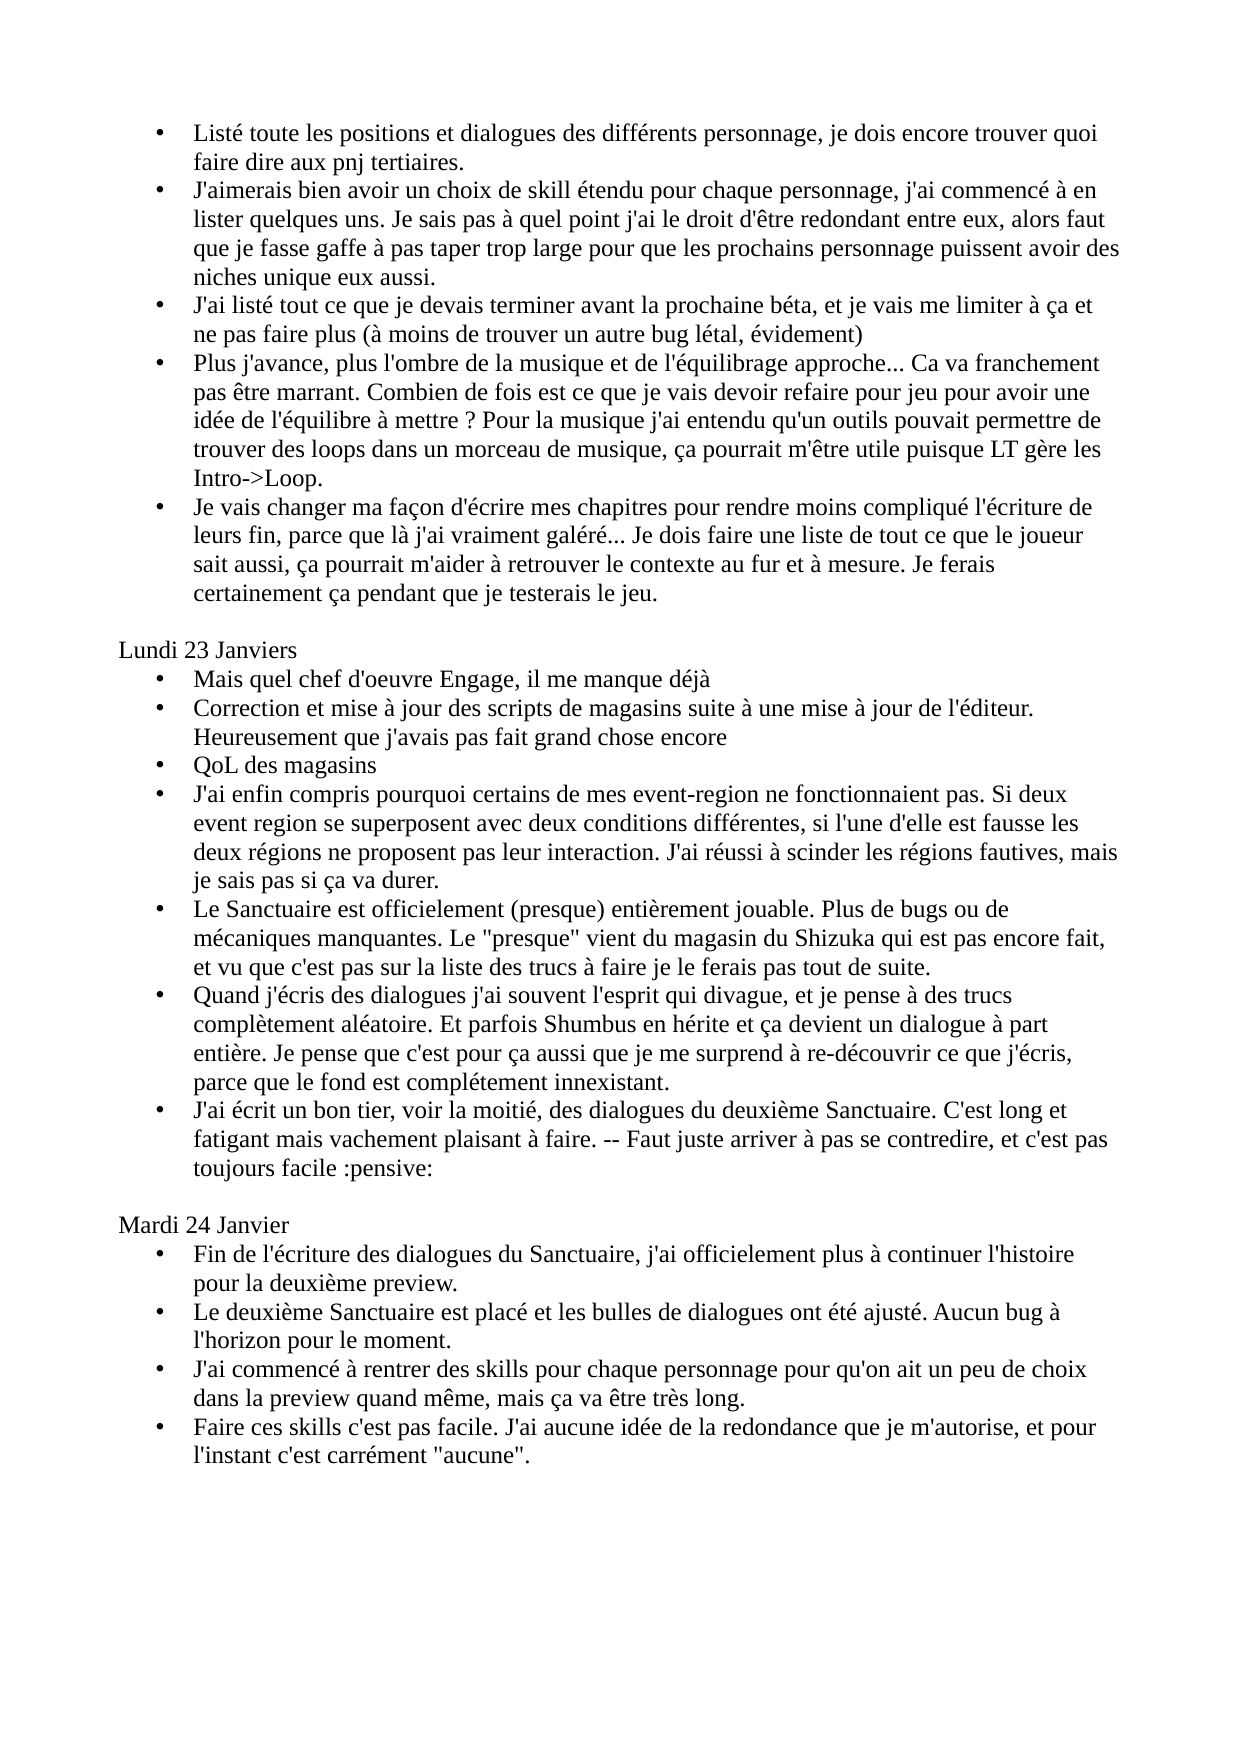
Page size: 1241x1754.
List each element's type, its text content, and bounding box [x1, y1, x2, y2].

list Plus j'avance, plus l'ombre de la musique et de l'équilibrage approche... Ca va franchement pas être marrant. Combien de fois est ce que je vais devoir refaire pour jeu pour avoir une idée de l'équilibre à mettre ? Pour la musique j'ai entendu qu'un outils pouvait permettre de trouver des loops dans un morceau de musique, ça pourrait m'être utile puisque LT gère les Intro->Loop. [156, 348, 1122, 492]
list J'ai listé tout ce que je devais terminer avant la prochaine béta, et je vais me limiter à ça et ne pas faire plus (à moins de trouver un autre bug létal, évidement) [156, 291, 1122, 348]
list Listé toute les positions et dialogues des différents personnage, je dois encore trouver quoi faire dire aux pnj tertiaires. [156, 118, 1122, 176]
list Je vais changer ma façon d'écrire mes chapitres pour rendre moins compliqué l'écriture de leurs fin, parce que là j'ai vraiment galéré... Je dois faire une liste de tout ce que le joueur sait aussi, ça pourrait m'aider à retrouver le contexte au fur et à mesure. Je ferais certainement ça pendant que je testerais le jeu. [156, 492, 1122, 607]
text Lundi 23 Janviers [118, 636, 1122, 664]
list Le deuxième Sanctuaire est placé et les bulles de dialogues ont été ajusté. Aucun bug à l'horizon pour le moment. [156, 1297, 1122, 1354]
list Mais quel chef d'oeuvre Engage, il me manque déjà [156, 664, 1122, 693]
text Mardi 24 Janvier [118, 1211, 1122, 1239]
list J'ai commencé à rentrer des skills pour chaque personnage pour qu'on ait un peu de choix dans la preview quand même, mais ça va être très long. [156, 1354, 1122, 1412]
list Faire ces skills c'est pas facile. J'ai aucune idée de la redondance que je m'autorise, et pour l'instant c'est carrément "aucune". [156, 1412, 1122, 1469]
list Correction et mise à jour des scripts de magasins suite à une mise à jour de l'éditeur. Heureusement que j'avais pas fait grand chose encore [156, 693, 1122, 751]
list Fin de l'écriture des dialogues du Sanctuaire, j'ai officielement plus à continuer l'histoire pour la deuxième preview. [156, 1239, 1122, 1297]
list J'ai écrit un bon tier, voir la moitié, des dialogues du deuxième Sanctuaire. C'est long et fatigant mais vachement plaisant à faire. -- Faut juste arriver à pas se contredire, et c'est pas toujours facile :pensive: [156, 1096, 1122, 1182]
list Quand j'écris des dialogues j'ai souvent l'esprit qui divague, et je pense à des trucs complètement aléatoire. Et parfois Shumbus en hérite et ça devient un dialogue à part entière. Je pense que c'est pour ça aussi que je me surprend à re-découvrir ce que j'écris, parce que le fond est complétement innexistant. [156, 981, 1122, 1096]
list J'ai enfin compris pourquoi certains de mes event-region ne fonctionnaient pas. Si deux event region se superposent avec deux conditions différentes, si l'une d'elle est fausse les deux régions ne proposent pas leur interaction. J'ai réussi à scinder les régions fautives, mais je sais pas si ça va durer. [156, 779, 1122, 894]
list QoL des magasins [156, 751, 1122, 779]
list Le Sanctuaire est officielement (presque) entièrement jouable. Plus de bugs ou de mécaniques manquantes. Le "presque" vient du magasin du Shizuka qui est pas encore fait, et vu que c'est pas sur la liste des trucs à faire je le ferais pas tout de suite. [156, 894, 1122, 981]
list J'aimerais bien avoir un choix de skill étendu pour chaque personnage, j'ai commencé à en lister quelques uns. Je sais pas à quel point j'ai le droit d'être redondant entre eux, alors faut que je fasse gaffe à pas taper trop large pour que les prochains personnage puissent avoir des niches unique eux aussi. [156, 176, 1122, 291]
